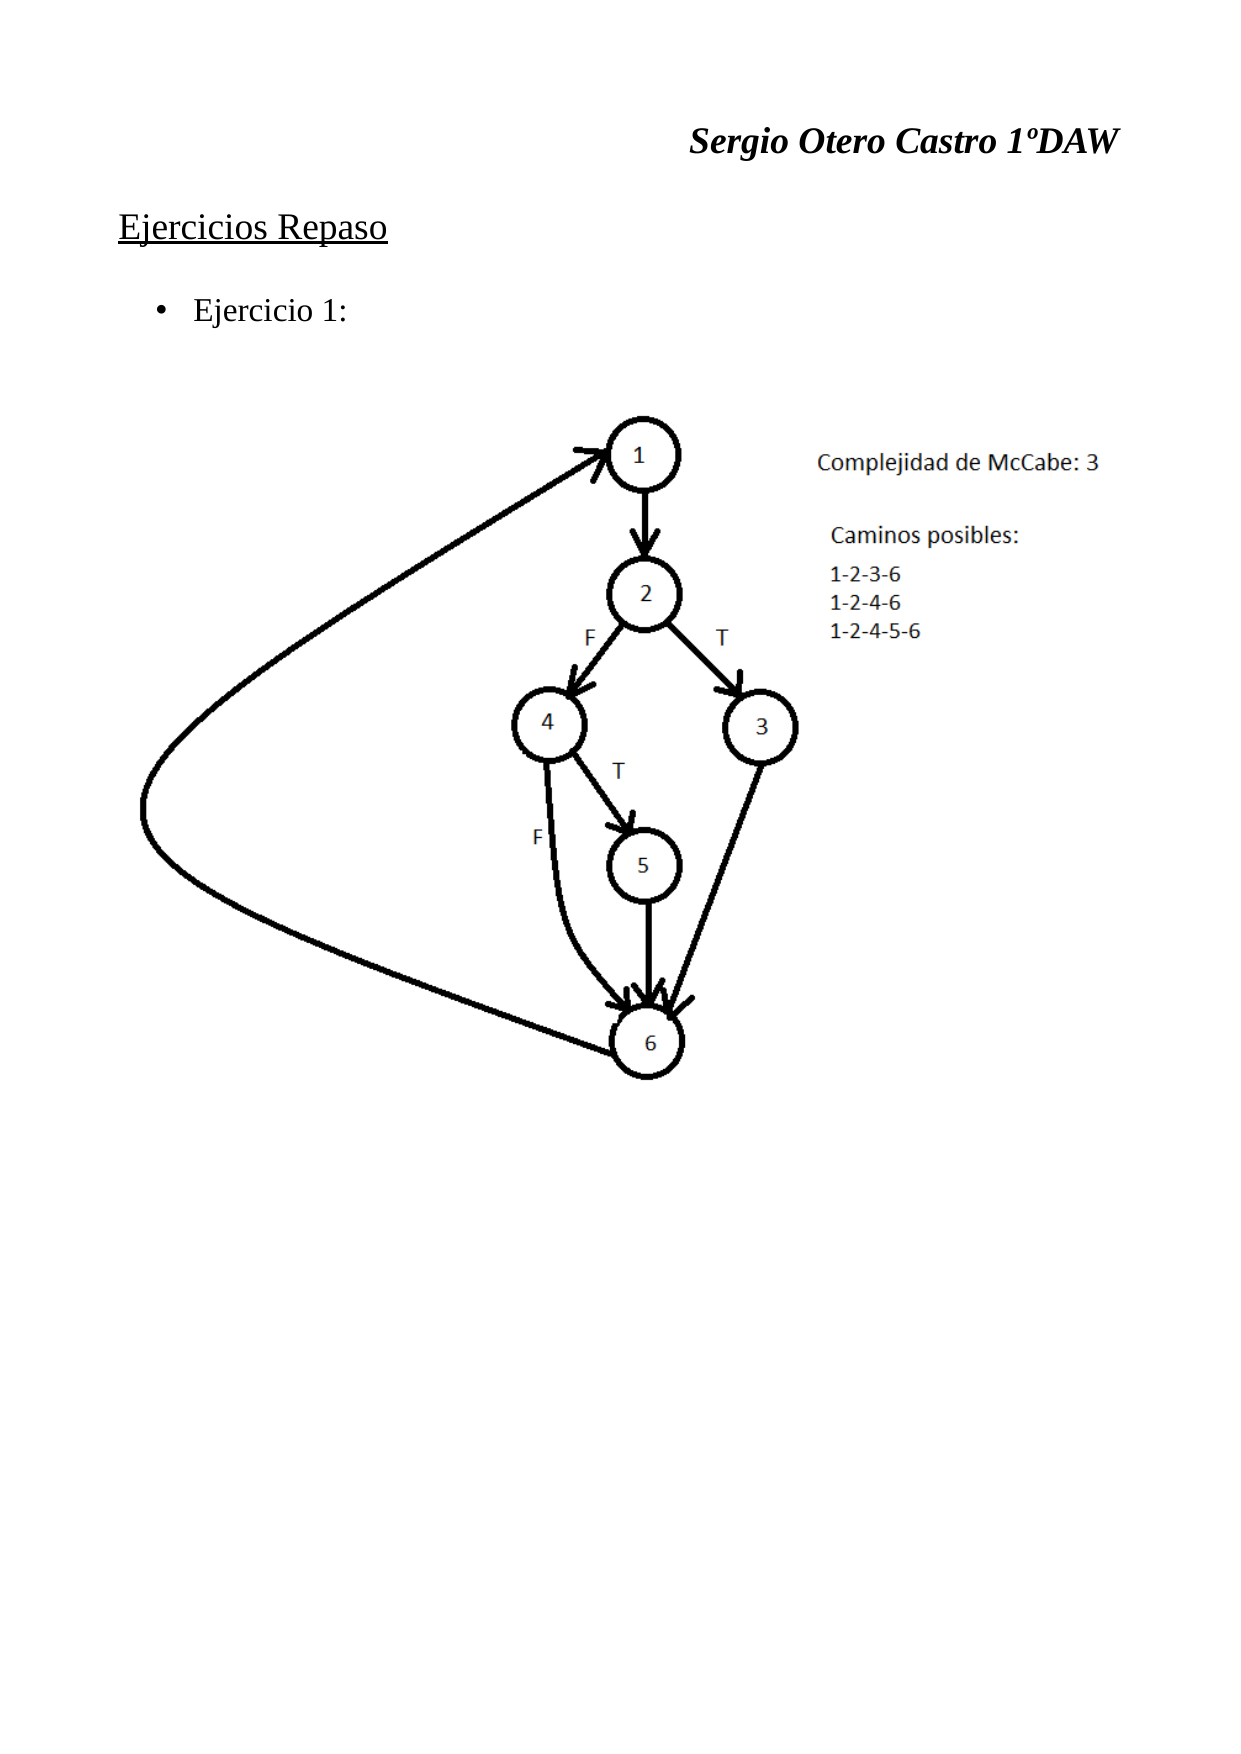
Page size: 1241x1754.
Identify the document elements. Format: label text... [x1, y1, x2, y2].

list Ejercicio 1: [156, 291, 1122, 329]
text Ejercicios Repaso [118, 204, 1122, 247]
text Sergio Otero Castro 1ºDAW [118, 118, 1122, 161]
picture [118, 405, 1123, 1106]
